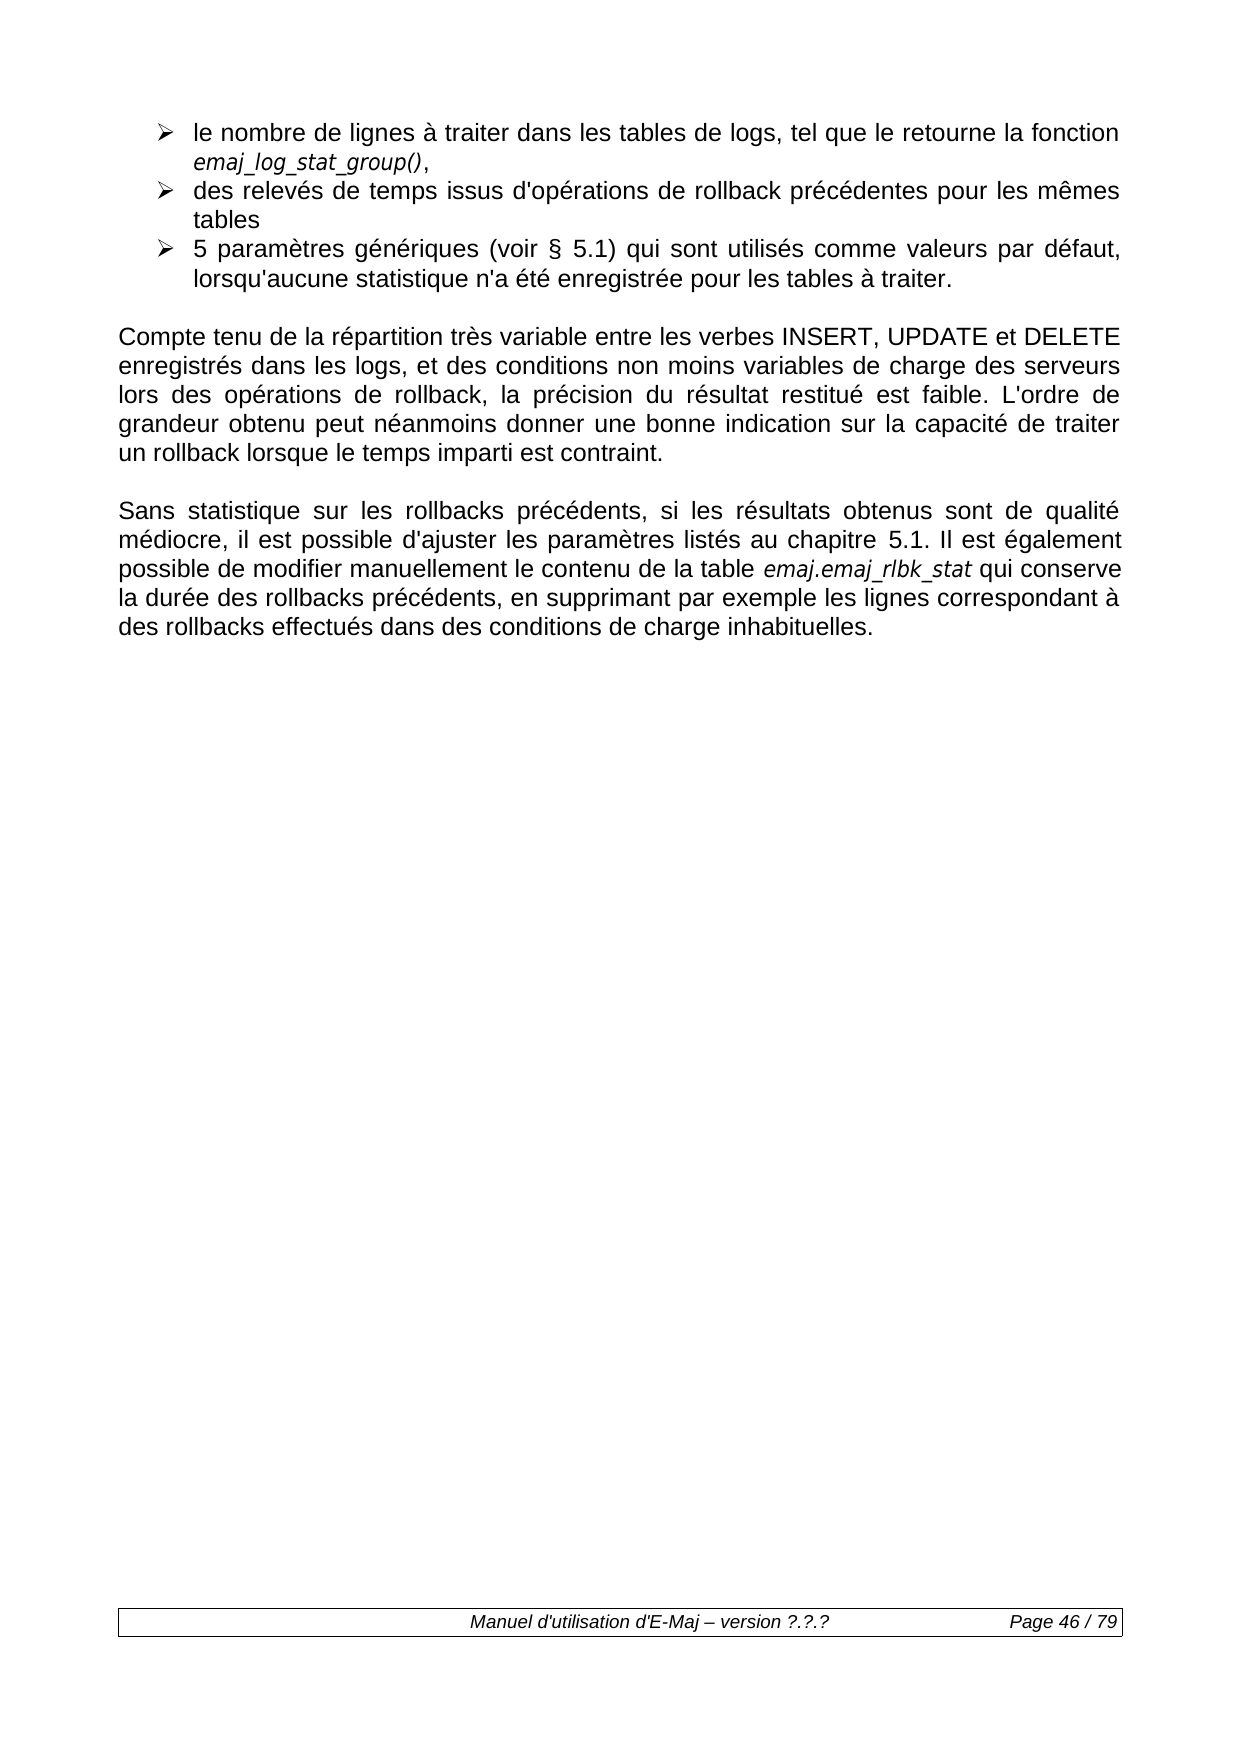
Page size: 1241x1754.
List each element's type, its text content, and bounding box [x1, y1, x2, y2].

list 5 paramètres génériques (voir § 5.1) qui sont utilisés comme valeurs par défaut, lorsqu'aucune statistique n'a été enregistrée pour les tables à traiter. [156, 234, 1122, 292]
list des relevés de temps issus d'opérations de rollback précédentes pour les mêmes tables [156, 176, 1122, 234]
list le nombre de lignes à traiter dans les tables de logs, tel que le retourne la fonction emaj_log_stat_group(), [156, 118, 1122, 176]
text Sans statistique sur les rollbacks précédents, si les résultats obtenus sont de qualité médiocre, il est possible d'ajuster les paramètres listés au chapitre 5.1. Il est également possible de modifier manuellement le contenu de la table emaj.emaj_rlbk_stat qui conserve la durée des rollbacks précédents, en supprimant par exemple les lignes correspondant à des rollbacks effectués dans des conditions de charge inhabituelles. [118, 496, 1122, 641]
text Compte tenu de la répartition très variable entre les verbes INSERT, UPDATE et DELETE enregistrés dans les logs, et des conditions non moins variables de charge des serveurs lors des opérations de rollback, la précision du résultat restitué est faible. L'ordre de grandeur obtenu peut néanmoins donner une bonne indication sur la capacité de traiter un rollback lorsque le temps imparti est contraint. [118, 322, 1122, 467]
